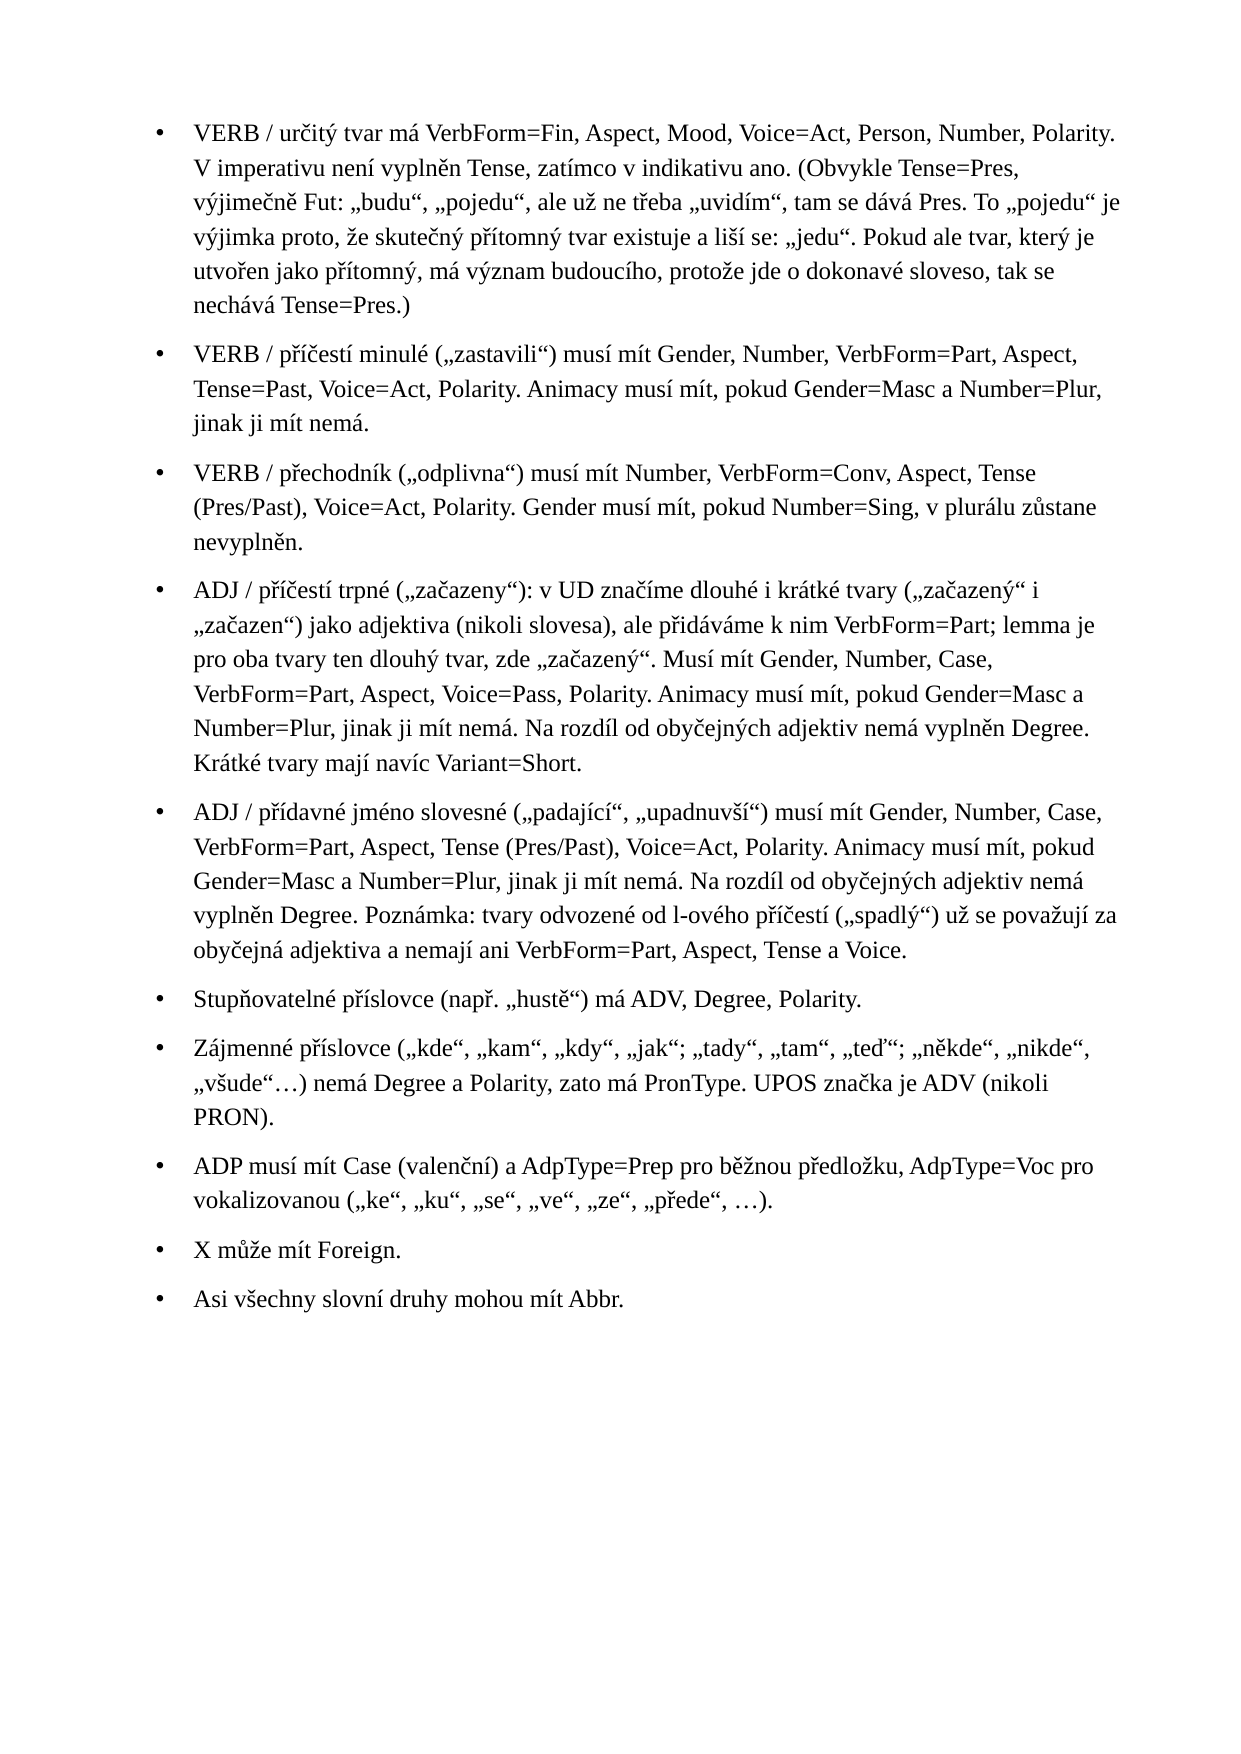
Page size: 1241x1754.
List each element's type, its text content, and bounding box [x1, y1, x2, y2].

list ADP musí mít Case (valenční) a AdpType=Prep pro běžnou předložku, AdpType=Voc pro vokalizovanou („ke“, „ku“, „se“, „ve“, „ze“, „přede“, …). [156, 1151, 1122, 1214]
list ADJ / přídavné jméno slovesné („padající“, „upadnuvší“) musí mít Gender, Number, Case, VerbForm=Part, Aspect, Tense (Pres/Past), Voice=Act, Polarity. Animacy musí mít, pokud Gender=Masc a Number=Plur, jinak ji mít nemá. Na rozdíl od obyčejných adjektiv nemá vyplněn Degree. Poznámka: tvary odvozené od l-ového příčestí („spadlý“) už se považují za obyčejná adjektiva a nemají ani VerbForm=Part, Aspect, Tense a Voice. [156, 797, 1122, 964]
list VERB / určitý tvar má VerbForm=Fin, Aspect, Mood, Voice=Act, Person, Number, Polarity. V imperativu není vyplněn Tense, zatímco v indikativu ano. (Obvykle Tense=Pres, výjimečně Fut: „budu“, „pojedu“, ale už ne třeba „uvidím“, tam se dává Pres. To „pojedu“ je výjimka proto, že skutečný přítomný tvar existuje a liší se: „jedu“. Pokud ale tvar, který je utvořen jako přítomný, má význam budoucího, protože jde o dokonavé sloveso, tak se nechává Tense=Pres.) [156, 118, 1122, 319]
list Asi všechny slovní druhy mohou mít Abbr. [156, 1284, 1122, 1312]
list VERB / přechodník („odplivna“) musí mít Number, VerbForm=Conv, Aspect, Tense (Pres/Past), Voice=Act, Polarity. Gender musí mít, pokud Number=Sing, v plurálu zůstane nevyplněn. [156, 458, 1122, 555]
list VERB / příčestí minulé („zastavili“) musí mít Gender, Number, VerbForm=Part, Aspect, Tense=Past, Voice=Act, Polarity. Animacy musí mít, pokud Gender=Masc a Number=Plur, jinak ji mít nemá. [156, 339, 1122, 437]
list ADJ / příčestí trpné („začazeny“): v UD značíme dlouhé i krátké tvary („začazený“ i „začazen“) jako adjektiva (nikoli slovesa), ale přidáváme k nim VerbForm=Part; lemma je pro oba tvary ten dlouhý tvar, zde „začazený“. Musí mít Gender, Number, Case, VerbForm=Part, Aspect, Voice=Pass, Polarity. Animacy musí mít, pokud Gender=Masc a Number=Plur, jinak ji mít nemá. Na rozdíl od obyčejných adjektiv nemá vyplněn Degree. Krátké tvary mají navíc Variant=Short. [156, 576, 1122, 777]
list Stupňovatelné příslovce (např. „hustě“) má ADV, Degree, Polarity. [156, 984, 1122, 1013]
list X může mít Foreign. [156, 1235, 1122, 1263]
list Zájmenné příslovce („kde“, „kam“, „kdy“, „jak“; „tady“, „tam“, „teď“; „někde“, „nikde“, „všude“…) nemá Degree a Polarity, zato má PronType. UPOS značka je ADV (nikoli PRON). [156, 1033, 1122, 1131]
